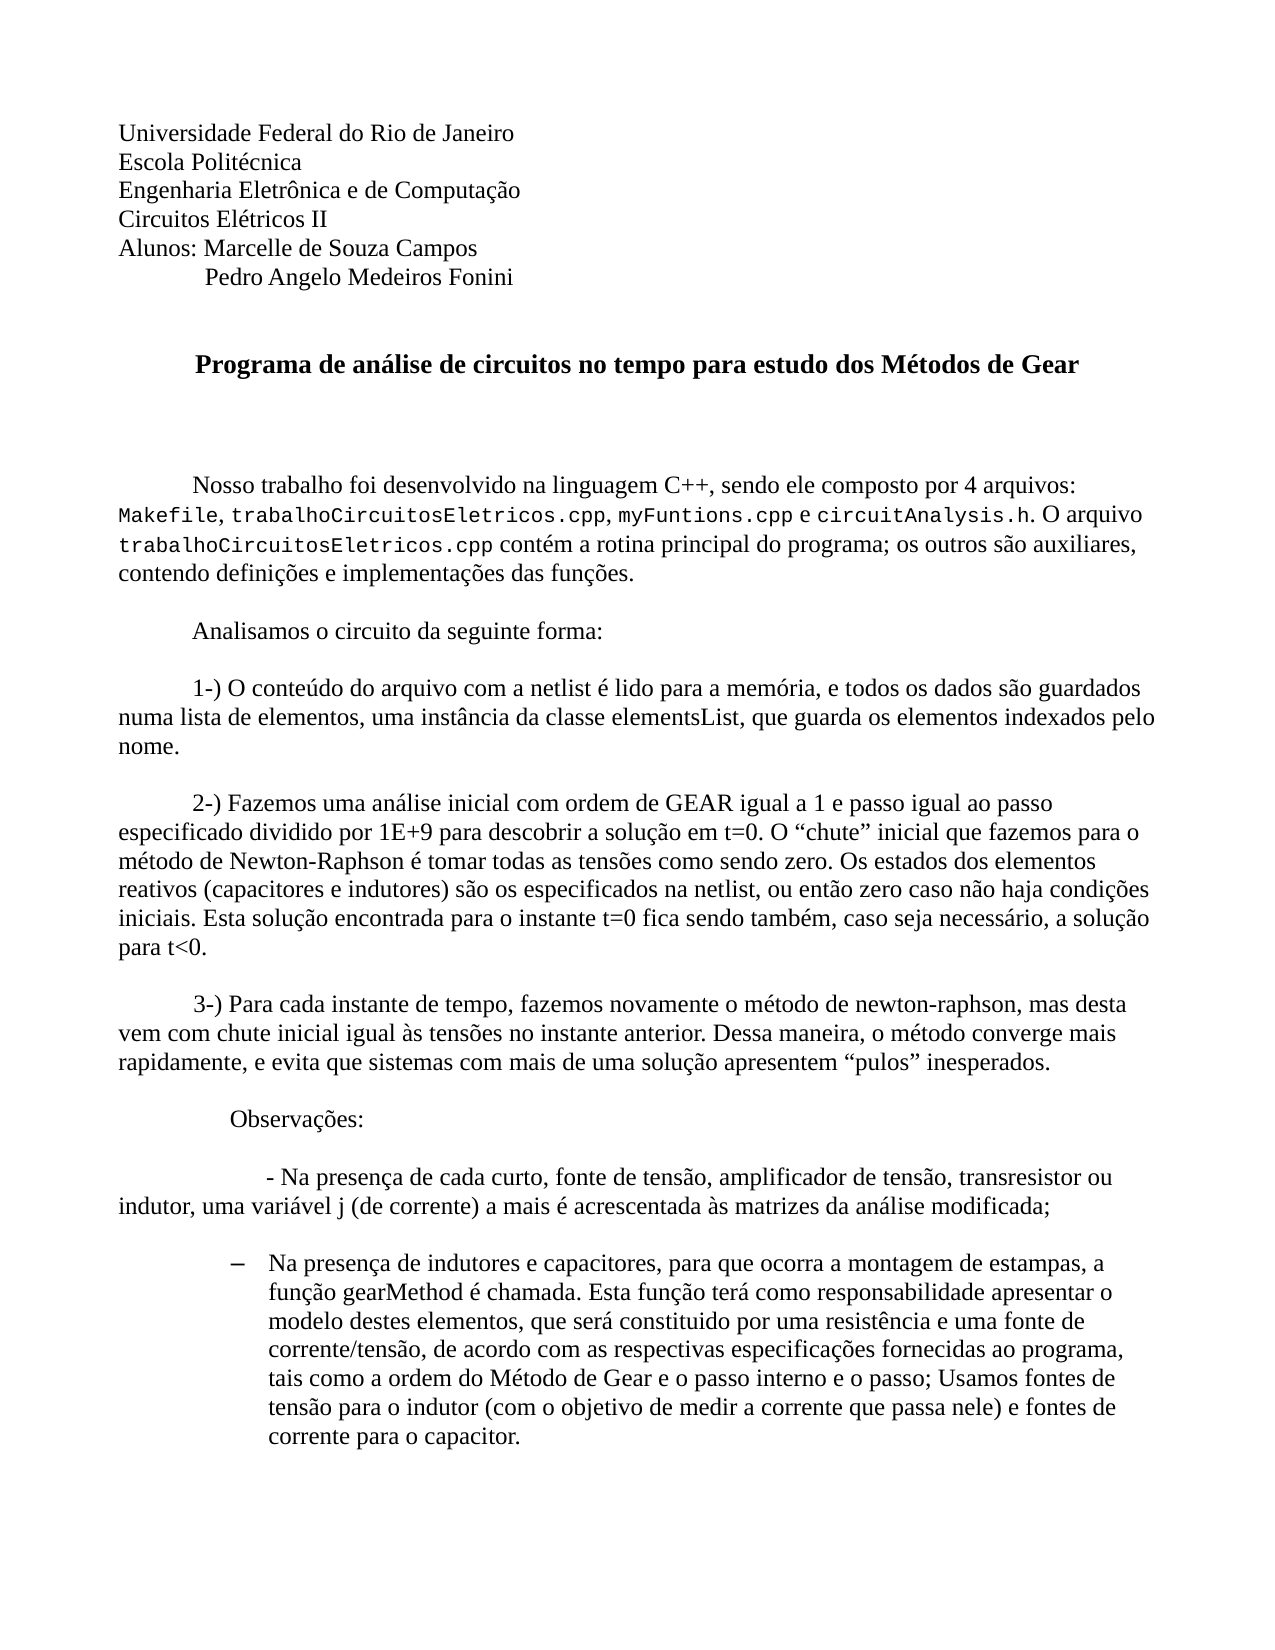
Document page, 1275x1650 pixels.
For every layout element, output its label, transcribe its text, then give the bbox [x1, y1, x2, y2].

text Observações: [118, 1104, 1157, 1133]
text 2-) Fazemos uma análise inicial com ordem de GEAR igual a 1 e passo igual ao passo especificado dividido por 1E+9 para descobrir a solução em t=0. O “chute” inicial que fazemos para o método de Newton-Raphson é tomar todas as tensões como sendo zero. Os estados dos elementos reativos (capacitores e indutores) são os especificados na netlist, ou então zero caso não haja condições iniciais. Esta solução encontrada para o instante t=0 fica sendo também, caso seja necessário, a solução para t<0. [118, 788, 1157, 961]
text - Na presença de cada curto, fonte de tensão, amplificador de tensão, transresistor ou indutor, uma variável j (de corrente) a mais é acrescentada às matrizes da análise modificada; [118, 1162, 1157, 1219]
text Engenharia Eletrônica e de Computação [118, 176, 1157, 204]
text Pedro Angelo Medeiros Fonini [118, 262, 1157, 291]
text 1-) O conteúdo do arquivo com a netlist é lido para a memória, e todos os dados são guardados numa lista de elementos, uma instância da classe elementsList, que guarda os elementos indexados pelo nome. [118, 673, 1157, 759]
text Nosso trabalho foi desenvolvido na linguagem C++, sendo ele composto por 4 arquivos: Makefile, trabalhoCircuitosEletricos.cpp, myFuntions.cpp e circuitAnalysis.h. O arquivo trabalhoCircuitosEletricos.cpp contém a rotina principal do programa; os outros são auxiliares, contendo definições e implementações das funções. [118, 470, 1157, 587]
text Alunos: Marcelle de Souza Campos [118, 233, 1157, 262]
list Na presença de indutores e capacitores, para que ocorra a montagem de estampas, a função gearMethod é chamada. Esta função terá como responsabilidade apresentar o modelo destes elementos, que será constituido por uma resistência e uma fonte de corrente/tensão, de acordo com as respectivas especificações fornecidas ao programa, tais como a ordem do Método de Gear e o passo interno e o passo; Usamos fontes de tensão para o indutor (com o objetivo de medir a corrente que passa nele) e fontes de corrente para o capacitor. [231, 1248, 1157, 1449]
text Analisamos o circuito da seguinte forma: [118, 616, 1157, 644]
text 3-) Para cada instante de tempo, fazemos novamente o método de newton-raphson, mas desta vem com chute inicial igual às tensões no instante anterior. Dessa maneira, o método converge mais rapidamente, e evita que sistemas com mais de uma solução apresentem “pulos” inesperados. [118, 989, 1157, 1076]
text Programa de análise de circuitos no tempo para estudo dos Métodos de Gear [118, 348, 1157, 379]
text Escola Politécnica [118, 147, 1157, 176]
text Circuitos Elétricos II [118, 204, 1157, 233]
text Universidade Federal do Rio de Janeiro [118, 118, 1157, 147]
